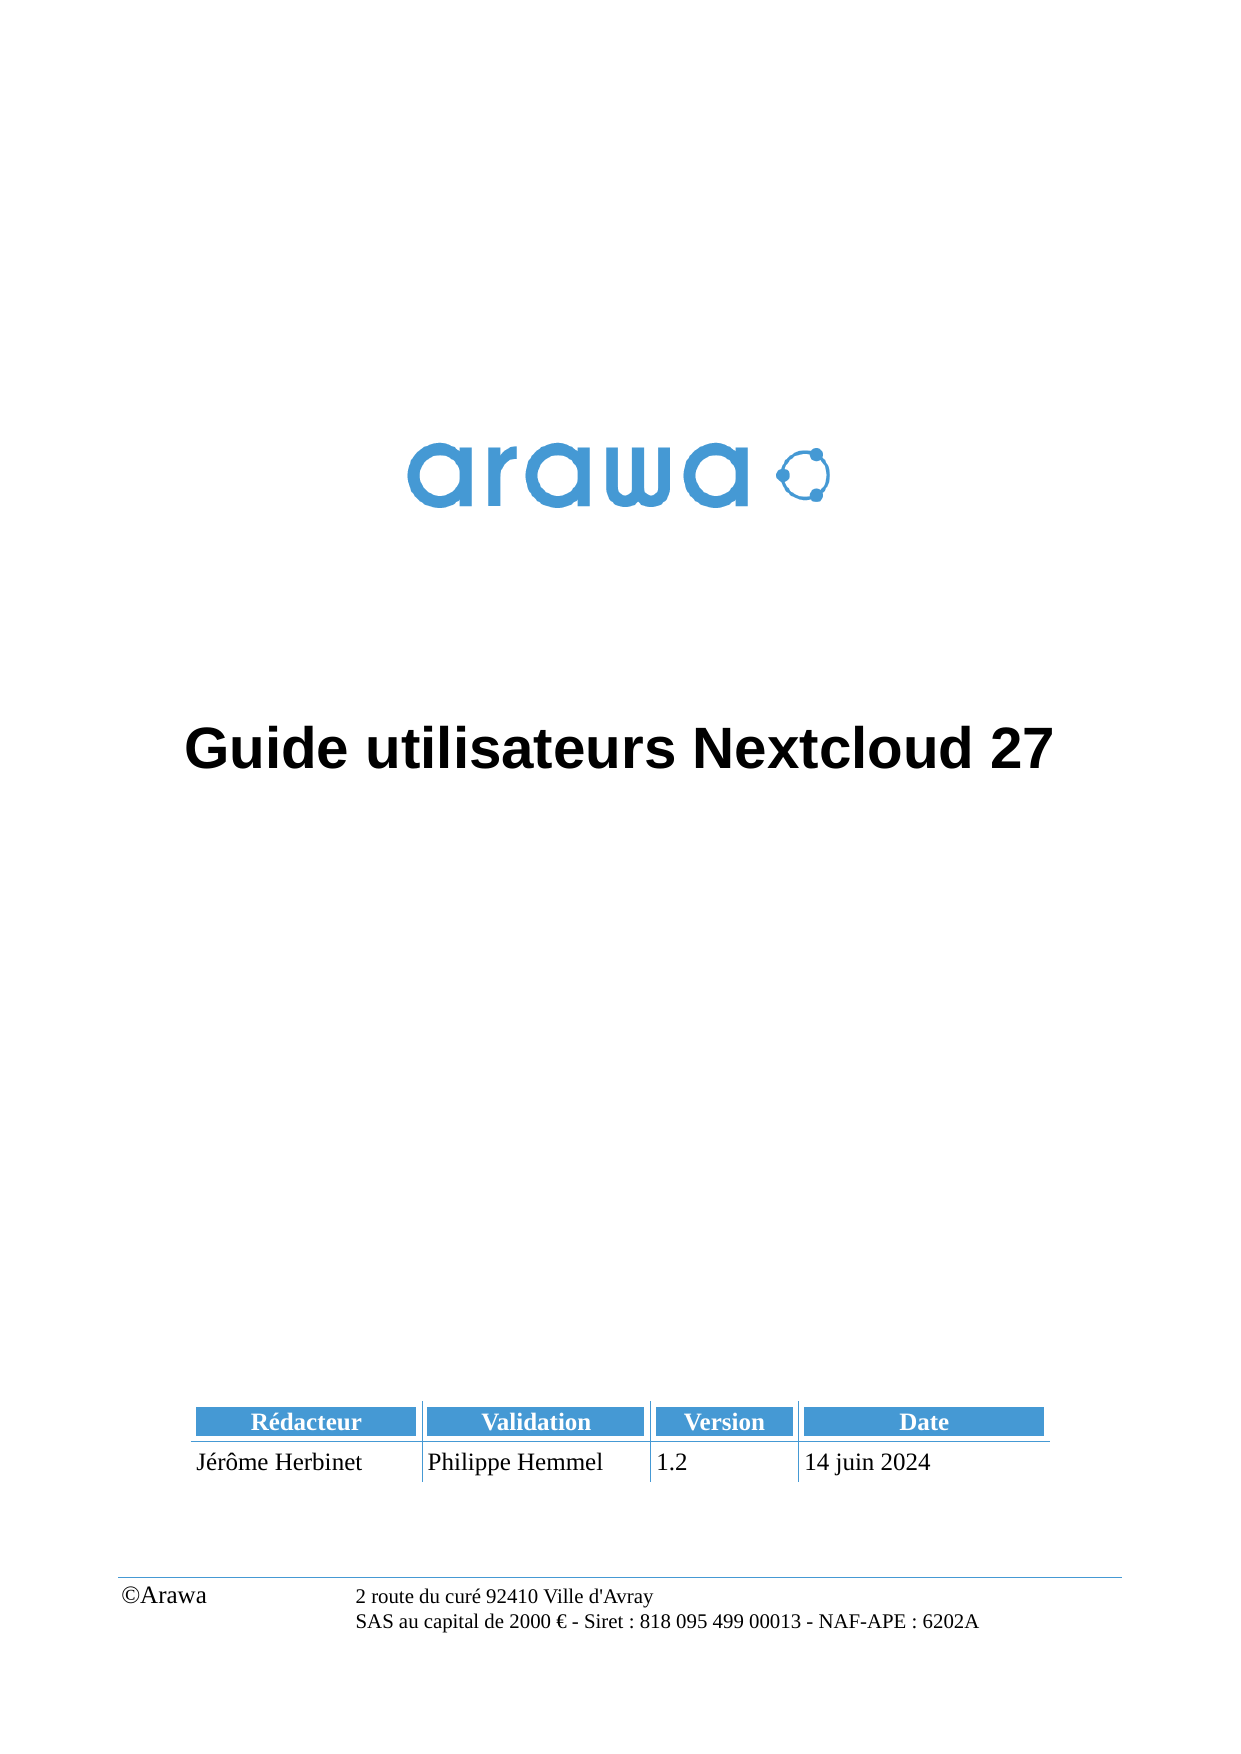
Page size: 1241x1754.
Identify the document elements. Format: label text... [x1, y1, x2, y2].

table_cell 4 juin 2024 [799, 1442, 1050, 1482]
table_cell Philippe Hemmel [423, 1442, 650, 1482]
table_header Version [651, 1401, 798, 1441]
title Guide utilisateurs Nextcloud 27 [118, 714, 1122, 781]
table_header Rédacteur [191, 1401, 422, 1441]
table_cell 1.2 [651, 1442, 798, 1482]
table_cell Jérôme Herbinet [191, 1442, 422, 1482]
table_header Validation [423, 1401, 650, 1441]
picture [401, 437, 839, 515]
table_header Date [799, 1401, 1050, 1441]
